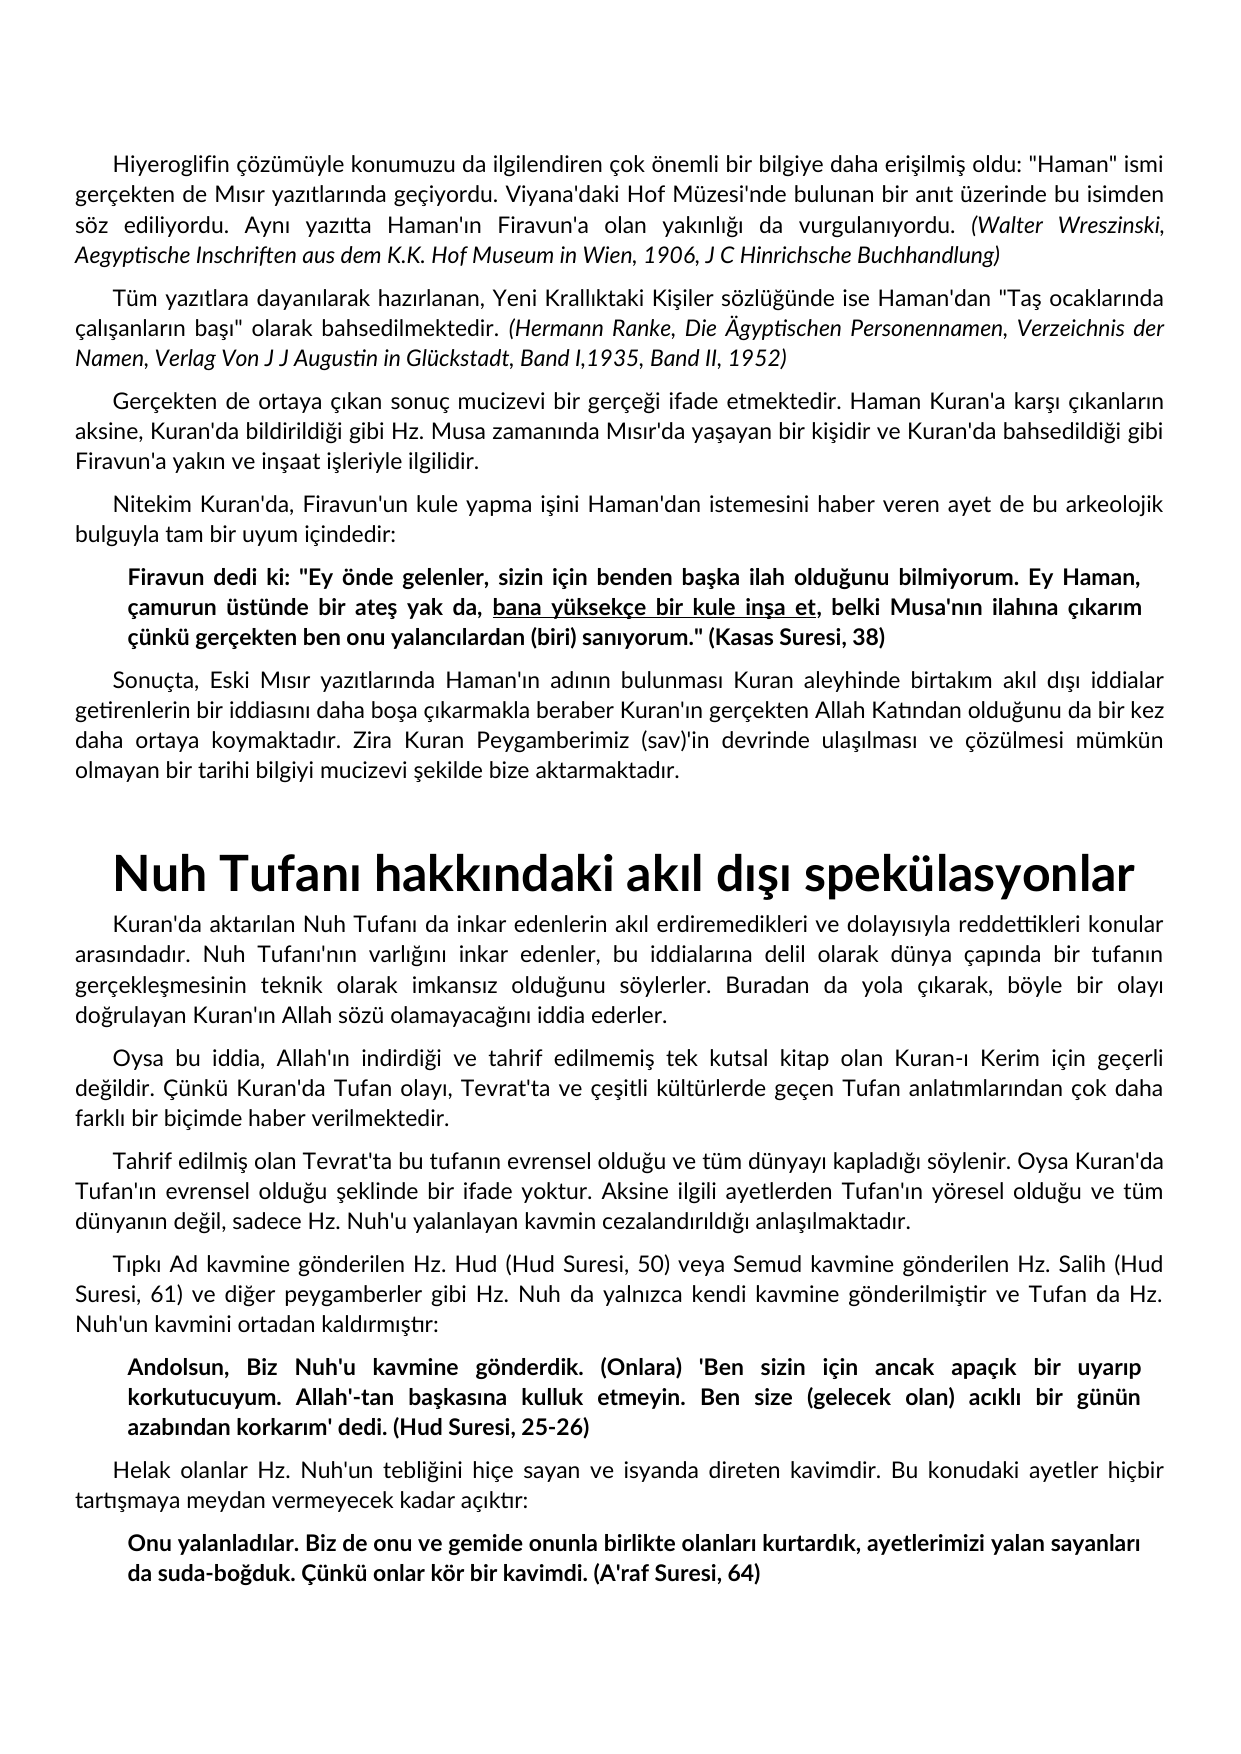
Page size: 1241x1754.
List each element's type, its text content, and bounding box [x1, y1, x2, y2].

subtitle Nuh Tufanı hakkındaki akıl dışı spekülasyonlar [112, 842, 1165, 902]
text Andolsun, Biz Nuh'u kavmine gönderdik. (Onlara) 'Ben sizin için ancak apaçık bir uyarıp korkutucuyum. Allah'-tan başkasına kulluk etmeyin. Ben size (gelecek olan) acıklı bir günün azabından korkarım' dedi. (Hud Suresi, 25-26) [127, 1353, 1143, 1441]
text Kuran'da aktarılan Nuh Tufanı da inkar edenlerin akıl erdiremedikleri ve dolayısıyla reddettikleri konular arasındadır. Nuh Tufanı'nın varlığını inkar edenler, bu iddialarına delil olarak dünya çapında bir tufanın gerçekleşmesinin teknik olarak imkansız olduğunu söylerler. Buradan da yola çıkarak, böyle bir olayı doğrulayan Kuran'ın Allah sözü olamayacağını iddia ederler. [75, 910, 1165, 1028]
text Tüm yazıtlara dayanılarak hazırlanan, Yeni Krallıktaki Kişiler sözlüğünde ise Haman'dan "Taş ocaklarında çalışanların başı" olarak bahsedilmektedir. (Hermann Ranke, Die Ägyptischen Personennamen, Verzeichnis der Namen, Verlag Von J J Augustin in Glückstadt, Band I,1935, Band II, 1952) [75, 283, 1165, 371]
text Onu yalanladılar. Biz de onu ve gemide onunla birlikte olanları kurtardık, ayetlerimizi yalan sayanları da suda-boğduk. Çünkü onlar kör bir kavimdi. (A'raf Suresi, 64) [127, 1529, 1143, 1586]
text Helak olanlar Hz. Nuh'un tebliğini hiçe sayan ve isyanda direten kavimdir. Bu konudaki ayetler hiçbir tartışmaya meydan vermeyecek kadar açıktır: [75, 1456, 1165, 1513]
text Hiyeroglifin çözümüyle konumuzu da ilgilendiren çok önemli bir bilgiye daha erişilmiş oldu: "Haman" ismi gerçekten de Mısır yazıtlarında geçiyordu. Viyana'daki Hof Müzesi'nde bulunan bir anıt üzerinde bu isimden söz ediliyordu. Aynı yazıtta Haman'ın Firavun'a olan yakınlığı da vurgulanıyordu. (Walter Wreszinski, Aegyptische Inschriften aus dem K.K. Hof Museum in Wien, 1906, J C Hinrichsche Buchhandlung) [75, 150, 1165, 268]
text Gerçekten de ortaya çıkan sonuç mucizevi bir gerçeği ifade etmektedir. Haman Kuran'a karşı çıkanların aksine, Kuran'da bildirildiği gibi Hz. Musa zamanında Mısır'da yaşayan bir kişidir ve Kuran'da bahsedildiği gibi Firavun'a yakın ve inşaat işleriyle ilgilidir. [75, 386, 1165, 474]
text Firavun dedi ki: "Ey önde gelenler, sizin için benden başka ilah olduğunu bilmiyorum. Ey Haman, çamurun üstünde bir ateş yak da, bana yüksekçe bir kule inşa et, belki Musa'nın ilahına çıkarım çünkü gerçekten ben onu yalancılardan (biri) sanıyorum." (Kasas Suresi, 38) [127, 562, 1143, 650]
text Tıpkı Ad kavmine gönderilen Hz. Hud (Hud Suresi, 50) veya Semud kavmine gönderilen Hz. Salih (Hud Suresi, 61) ve diğer peygamberler gibi Hz. Nuh da yalnızca kendi kavmine gönderilmiştir ve Tufan da Hz. Nuh'un kavmini ortadan kaldırmıştır: [75, 1249, 1165, 1337]
text Oysa bu iddia, Allah'ın indirdiği ve tahrif edilmemiş tek kutsal kitap olan Kuran-ı Kerim için geçerli değildir. Çünkü Kuran'da Tufan olayı, Tevrat'ta ve çeşitli kültürlerde geçen Tufan anlatımlarından çok daha farklı bir biçimde haber verilmektedir. [75, 1043, 1165, 1131]
text Tahrif edilmiş olan Tevrat'ta bu tufanın evrensel olduğu ve tüm dünyayı kapladığı söylenir. Oysa Kuran'da Tufan'ın evrensel olduğu şeklinde bir ifade yoktur. Aksine ilgili ayetlerden Tufan'ın yöresel olduğu ve tüm dünyanın değil, sadece Hz. Nuh'u yalanlayan kavmin cezalandırıldığı anlaşılmaktadır. [75, 1146, 1165, 1234]
text Nitekim Kuran'da, Firavun'un kule yapma işini Haman'dan istemesini haber veren ayet de bu arkeolojik bulguyla tam bir uyum içindedir: [75, 489, 1165, 547]
text Sonuçta, Eski Mısır yazıtlarında Haman'ın adının bulunması Kuran aleyhinde birtakım akıl dışı iddialar getirenlerin bir iddiasını daha boşa çıkarmakla beraber Kuran'ın gerçekten Allah Katından olduğunu da bir kez daha ortaya koymaktadır. Zira Kuran Peygamberimiz (sav)'in devrinde ulaşılması ve çözülmesi mümkün olmayan bir tarihi bilgiyi mucizevi şekilde bize aktarmaktadır. [75, 666, 1165, 784]
